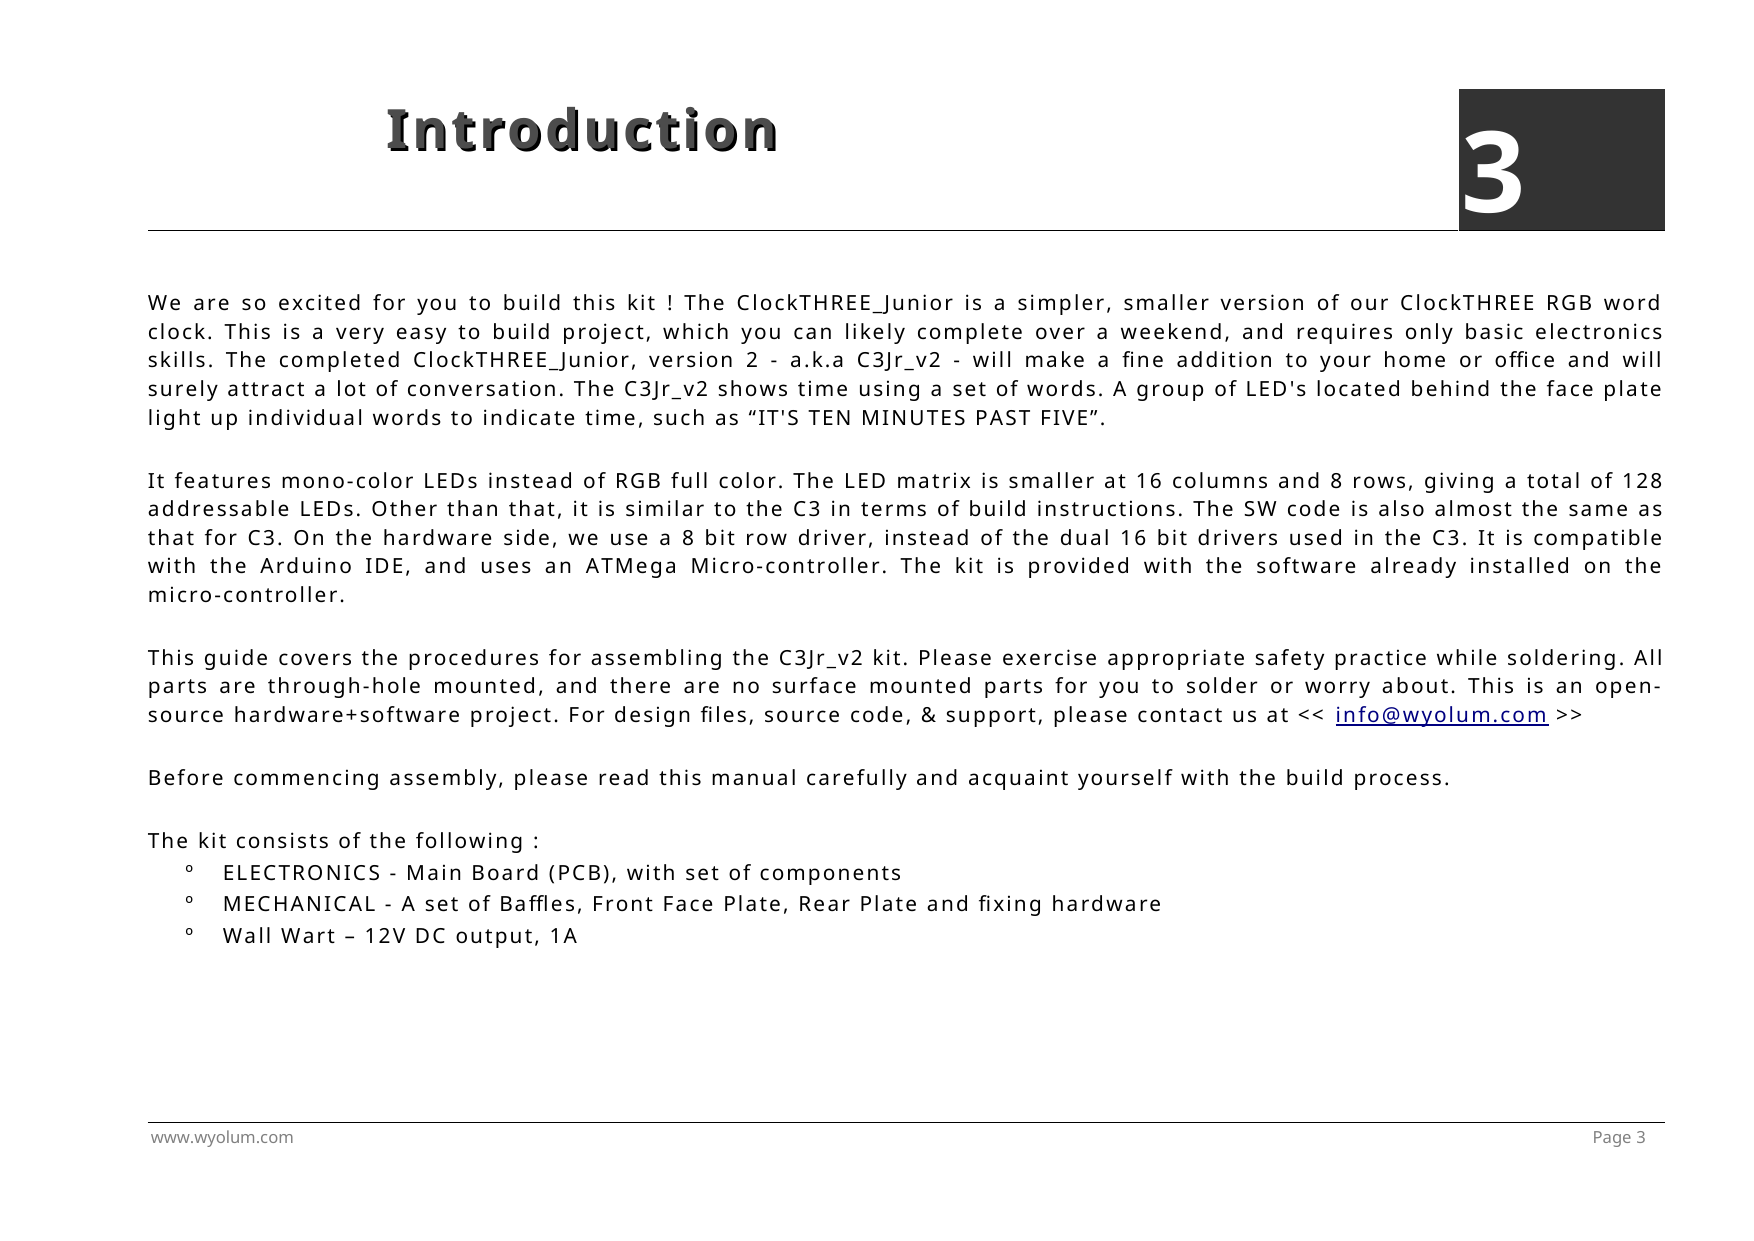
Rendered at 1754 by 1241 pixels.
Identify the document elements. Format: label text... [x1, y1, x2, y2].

list Wall Wart – 12V DC output, 1A [185, 921, 1665, 949]
table_header Introduction [354, 89, 1458, 183]
text It features mono-color LEDs instead of RGB full color. The LED matrix is smaller at 16 columns and 8 rows, giving a total of 128 addressable LEDs. Other than that, it is similar to the C3 in terms of build instructions. The SW code is also almost the same as that for C3. On the hardware side, we use a 8 bit row driver, instead of the dual 16 bit drivers used in the C3. It is compatible with the Arduino IDE, and uses an ATMega Micro-controller. The kit is provided with the software already installed on the micro-controller. [148, 466, 1665, 608]
table_header 3 [1459, 89, 1665, 230]
table_cell [148, 183, 354, 230]
text We are so excited for you to build this kit ! The ClockTHREE_Junior is a simpler, smaller version of our ClockTHREE RGB word clock. This is a very easy to build project, which you can likely complete over a weekend, and requires only basic electronics skills. The completed ClockTHREE_Junior, version 2 - a.k.a C3Jr_v2 - will make a fine addition to your home or office and will surely attract a lot of conversation. The C3Jr_v2 shows time using a set of words. A group of LED's located behind the face plate light up individual words to indicate time, such as “IT'S TEN MINUTES PAST FIVE”. [148, 288, 1665, 431]
text The kit consists of the following : [148, 826, 1665, 855]
list ELECTRONICS - Main Board (PCB), with set of components [185, 858, 1665, 886]
table_header [148, 89, 354, 183]
table_cell [354, 183, 1458, 230]
text This guide covers the procedures for assembling the C3Jr_v2 kit. Please exercise appropriate safety practice while soldering. All parts are through-hole mounted, and there are no surface mounted parts for you to solder or worry about. This is an open-source hardware+software project. For design files, source code, & support, please contact us at << info@wyolum.com >> [148, 643, 1665, 728]
text Before commencing assembly, please read this manual carefully and acquaint yourself with the build process. [148, 763, 1665, 792]
list MECHANICAL - A set of Baffles, Front Face Plate, Rear Plate and fixing hardware [185, 889, 1665, 918]
